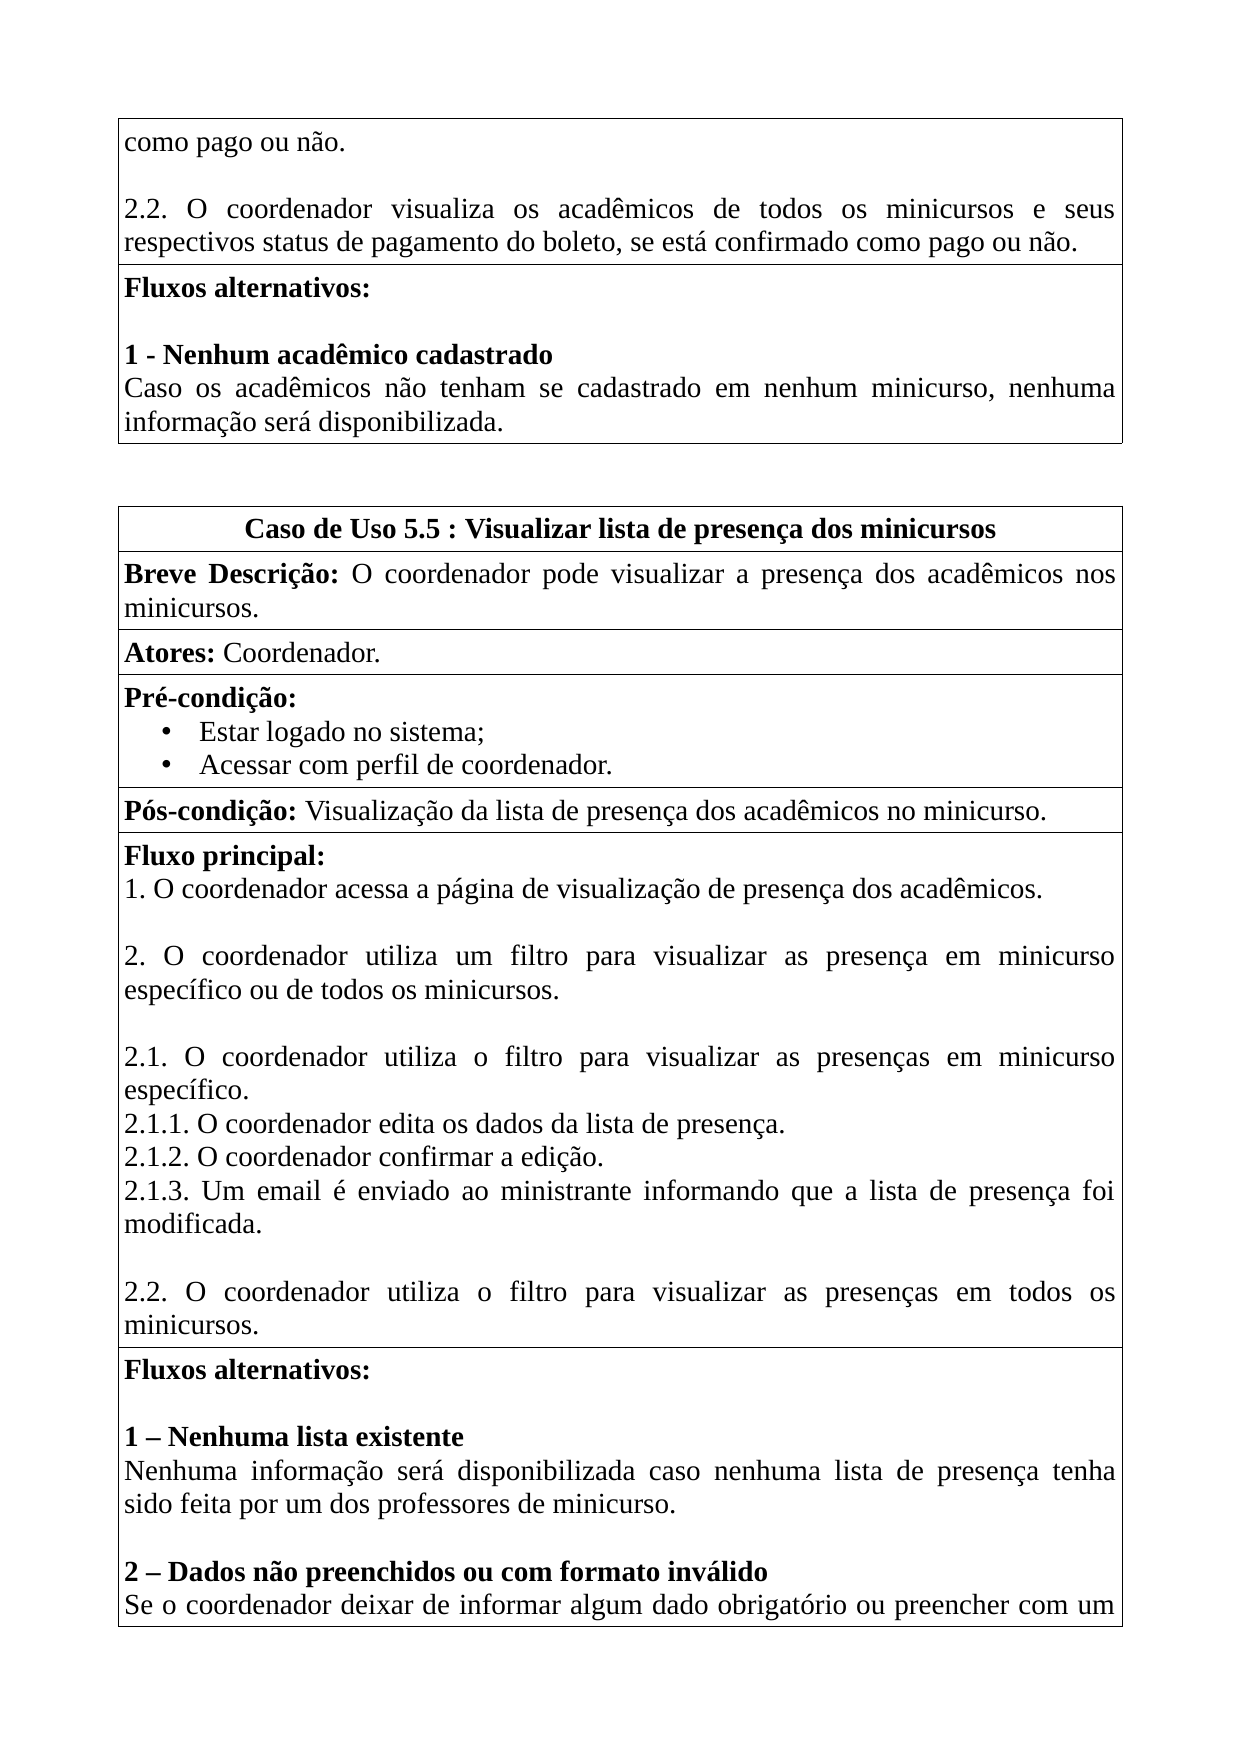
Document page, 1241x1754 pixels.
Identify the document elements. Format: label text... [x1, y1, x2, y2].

table_header Caso de Uso 5.5 : Visualizar lista de presença dos minicursos [119, 507, 1122, 551]
table_cell Pré-condição: Estar logado no sistema; Acessar com perfil de coordenador. [119, 675, 1122, 787]
table_cell Breve Descrição: O coordenador pode visualizar a presença dos acadêmicos nos minicursos. [119, 552, 1122, 629]
table_cell Fluxo principal: 1. O coordenador acessa a página de visualização de presença dos acadêmicos. 2. O coordenador utiliza um filtro para visualizar as presença em minicurso específico ou de todos os minicursos. 2.1. O coordenador utiliza o filtro para visualizar as presenças em minicurso específico. 2.1.1. O coordenador edita os dados da lista de presença. 2.1.2. O coordenador confirmar a edição. 2.1.3. Um email é enviado ao ministrante informando que a lista de presença foi modificada. 2.2. O coordenador utiliza o filtro para visualizar as presenças em todos os minicursos. [119, 833, 1122, 1347]
table_cell como pago ou não. 2.2. O coordenador visualiza os acadêmicos de todos os minicursos e seus respectivos status de pagamento do boleto, se está confirmado como pago ou não. [119, 119, 1122, 264]
table_cell Atores: Coordenador. [119, 630, 1122, 674]
table_cell Pós-condição: Visualização da lista de presença dos acadêmicos no minicurso. [119, 788, 1122, 832]
table_cell Fluxos alternativos: 1 - Nenhum acadêmico cadastrado Caso os acadêmicos não tenham se cadastrado em nenhum minicurso, nenhuma informação será disponibilizada. [119, 265, 1122, 443]
table_cell Fluxos alternativos: 1 – Nenhuma lista existente Nenhuma informação será disponibilizada caso nenhuma lista de presença tenha sido feita por um dos professores de minicurso. 2 – Dados não preenchidos ou com formato inválido Se o coordenador deixar de informar algum dado obrigatório ou preencher com um [119, 1348, 1122, 1626]
